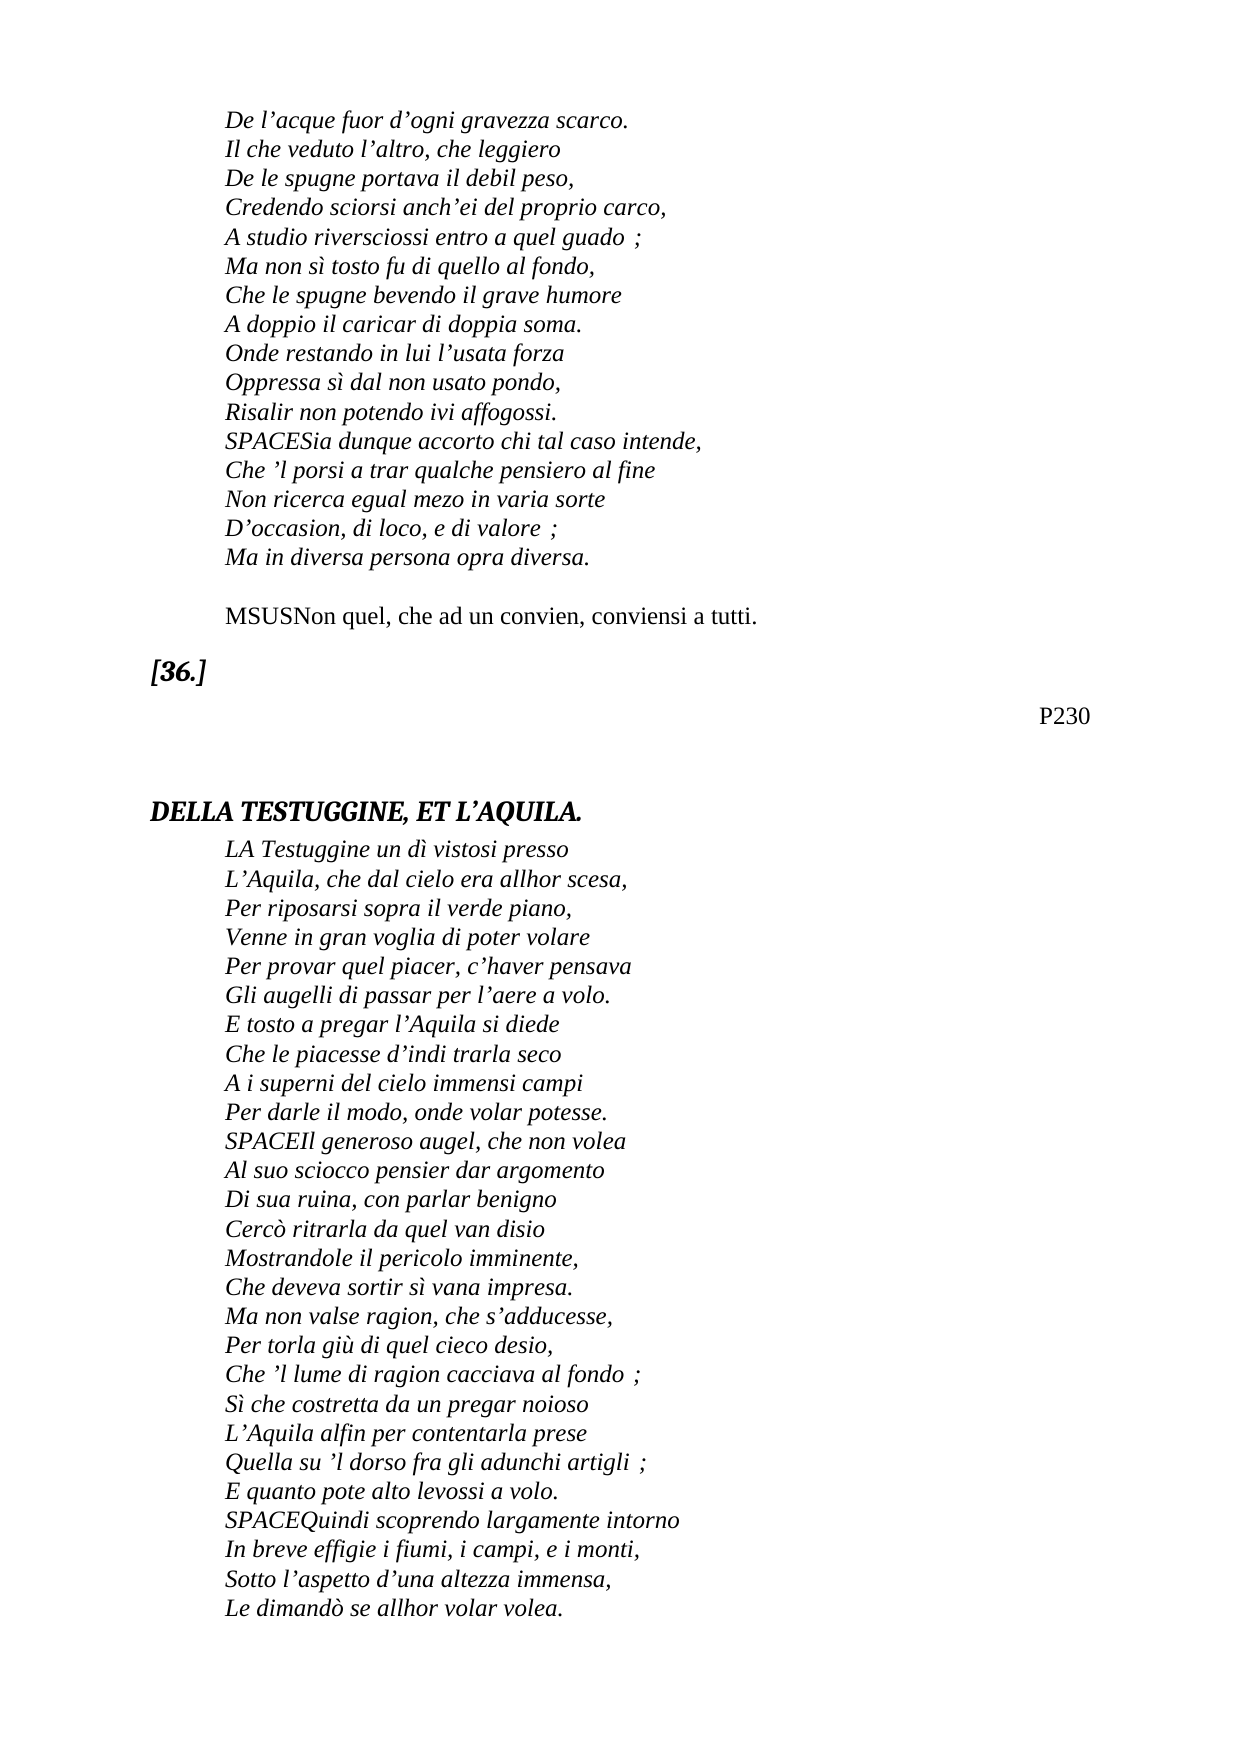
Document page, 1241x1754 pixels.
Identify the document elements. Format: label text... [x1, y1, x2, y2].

text SPACESia dunque accorto chi tal caso intende, Che ’l porsi a trar qualche pensiero al fine Non ricerca egual mezo in varia sorte D’occasion, di loco, e di valore ; Ma in diversa persona opra diversa. [225, 426, 1090, 572]
text LA Testuggine un dì vistosi presso L’Aquila, che dal cielo era allhor scesa, Per riposarsi sopra il verde piano, Venne in gran voglia di poter volare Per provar quel piacer, c’haver pensava Gli augelli di passar per l’aere a volo. E tosto a pregar l’Aquila si diede Che le piacesse d’indi trarla seco A i superni del cielo immensi campi Per darle il modo, onde volar potesse. [225, 834, 1090, 1126]
text P230 [150, 695, 1090, 732]
text MSUSNon quel, che ad un convien, conviensi a tutti. [225, 601, 1090, 630]
subtitle DELLA TESTUGGINE, ET L’AQUILA. [150, 795, 1090, 828]
subtitle [36.] [150, 655, 1090, 688]
text SPACEQuindi scoprendo largamente intorno In breve effigie i fiumi, i campi, e i monti, Sotto l’aspetto d’una altezza immensa, Le dimandò se allhor volar volea. [225, 1505, 1090, 1622]
text SPACEIl generoso augel, che non volea Al suo sciocco pensier dar argomento Di sua ruina, con parlar benigno Cercò ritrarla da quel van disio Mostrandole il pericolo imminente, Che deveva sortir sì vana impresa. Ma non valse ragion, che s’adducesse, Per torla giù di quel cieco desio, Che ’l lume di ragion cacciava al fondo ; Sì che costretta da un pregar noioso L’Aquila alfin per contentarla prese Quella su ’l dorso fra gli adunchi artigli ; E quanto pote alto levossi a volo. [225, 1126, 1090, 1505]
text De l’acque fuor d’ogni gravezza scarco. Il che veduto l’altro, che leggiero De le spugne portava il debil peso, Credendo sciorsi anch’ei del proprio carco, A studio riversciossi entro a quel guado ; Ma non sì tosto fu di quello al fondo, Che le spugne bevendo il grave humore A doppio il caricar di doppia soma. Onde restando in lui l’usata forza Oppressa sì dal non usato pondo, Risalir non potendo ivi affogossi. [225, 105, 1090, 426]
